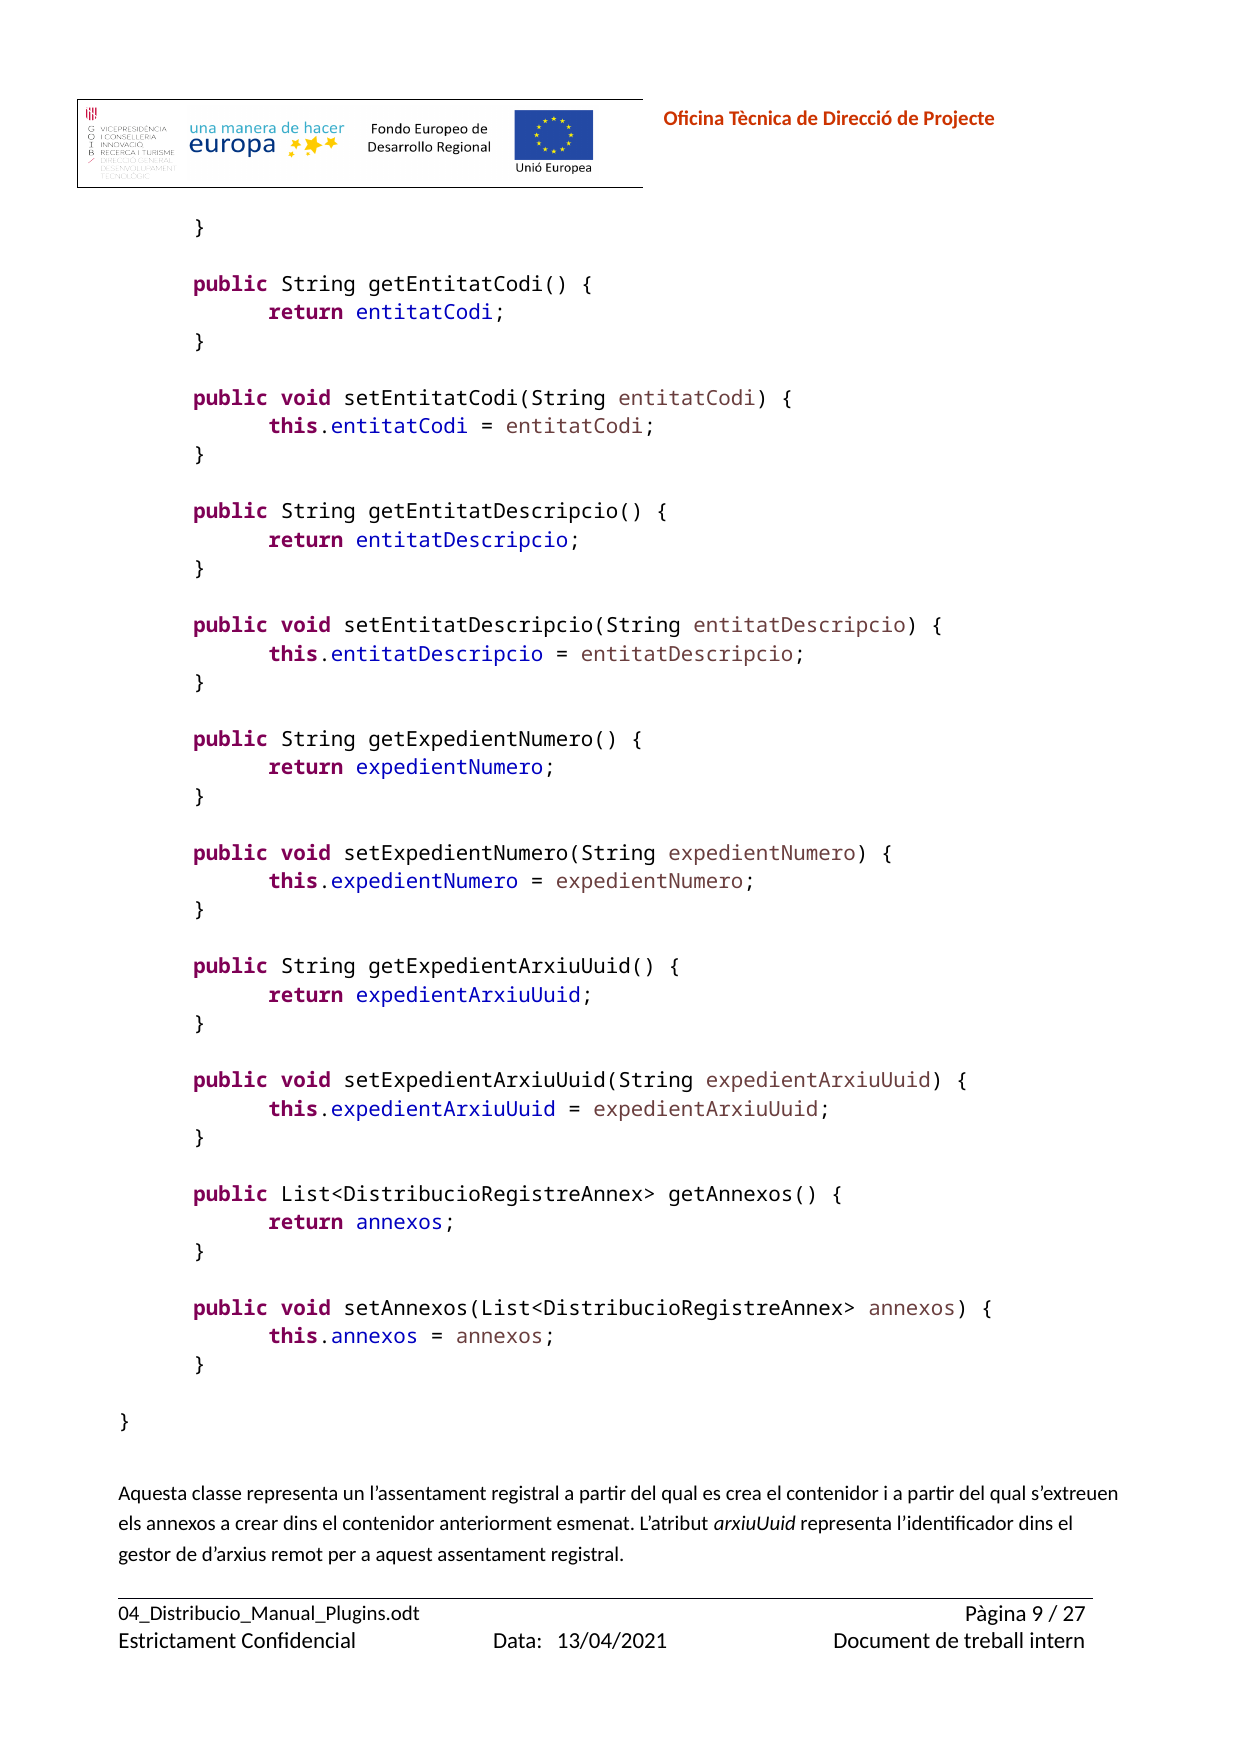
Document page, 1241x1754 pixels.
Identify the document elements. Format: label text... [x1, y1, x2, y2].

text this.entitatCodi = entitatCodi; [118, 411, 1122, 439]
text public List<DistribucioRegistreAnnex> getAnnexos() { [118, 1179, 1122, 1207]
text public void setExpedientArxiuUuid(String expedientArxiuUuid) { [118, 1065, 1122, 1094]
text } [118, 212, 1122, 241]
text return entitatDescripcio; [118, 525, 1122, 553]
text return annexos; [118, 1207, 1122, 1236]
text public String getExpedientArxiuUuid() { [118, 951, 1122, 980]
text public String getEntitatCodi() { [118, 269, 1122, 297]
text return entitatCodi; [118, 297, 1122, 326]
text public void setEntitatDescripcio(String entitatDescripcio) { [118, 610, 1122, 639]
text } [118, 553, 1122, 582]
text } [118, 1122, 1122, 1151]
text return expedientArxiuUuid; [118, 980, 1122, 1008]
text } [118, 326, 1122, 354]
text public String getExpedientNumero() { [118, 724, 1122, 752]
text Aquesta classe representa un l’assentament registral a partir del qual es crea el contenidor i a partir del qual s’extreuen els annexos a crear dins el contenidor anteriorment esmenat. L’atribut arxiuUuid representa l’identificador dins el gestor de d’arxius remot per a aquest assentament registral. [118, 1480, 1122, 1566]
text } [118, 1008, 1122, 1037]
text public void setAnnexos(List<DistribucioRegistreAnnex> annexos) { [118, 1293, 1122, 1321]
text } [118, 1406, 1122, 1435]
text this.expedientArxiuUuid = expedientArxiuUuid; [118, 1094, 1122, 1122]
text this.entitatDescripcio = entitatDescripcio; [118, 639, 1122, 667]
text public String getEntitatDescripcio() { [118, 496, 1122, 525]
text return expedientNumero; [118, 752, 1122, 781]
text public void setEntitatCodi(String entitatCodi) { [118, 383, 1122, 411]
picture [187, 105, 599, 181]
text this.expedientNumero = expedientNumero; [118, 866, 1122, 894]
text } [118, 1349, 1122, 1378]
text } [118, 439, 1122, 468]
picture [82, 105, 181, 181]
text } [118, 894, 1122, 923]
text public void setExpedientNumero(String expedientNumero) { [118, 838, 1122, 866]
text this.annexos = annexos; [118, 1321, 1122, 1349]
text } [118, 781, 1122, 809]
text } [118, 667, 1122, 696]
text } [118, 1236, 1122, 1264]
